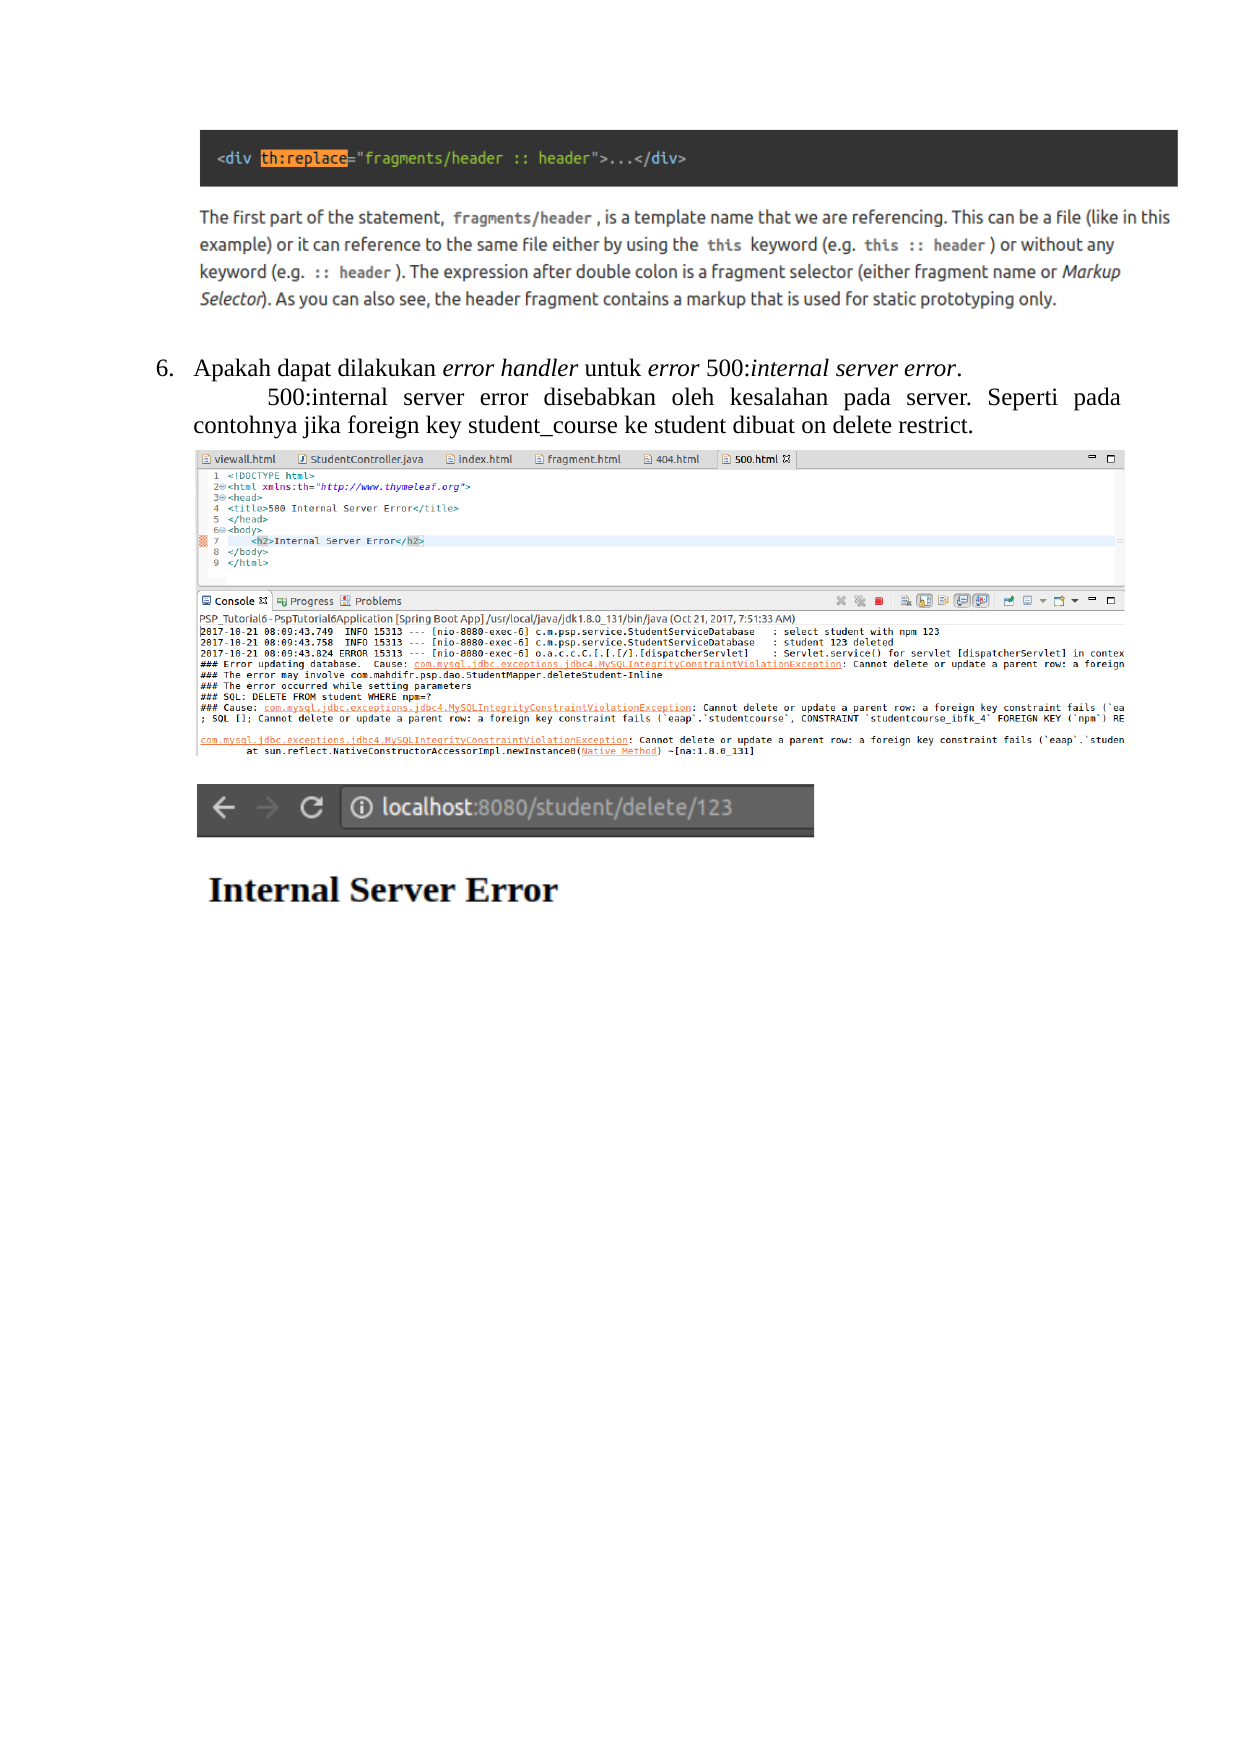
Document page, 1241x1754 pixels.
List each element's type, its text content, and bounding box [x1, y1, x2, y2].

picture [195, 450, 1125, 756]
picture [187, 118, 1192, 325]
picture [197, 784, 815, 968]
list Apakah dapat dilakukan error handler untuk error 500:internal server error. [156, 353, 1122, 382]
text 500:internal server error disebabkan oleh kesalahan pada server. Seperti pada contohnya jika foreign key student_course ke student dibuat on delete restrict. [193, 382, 1122, 439]
